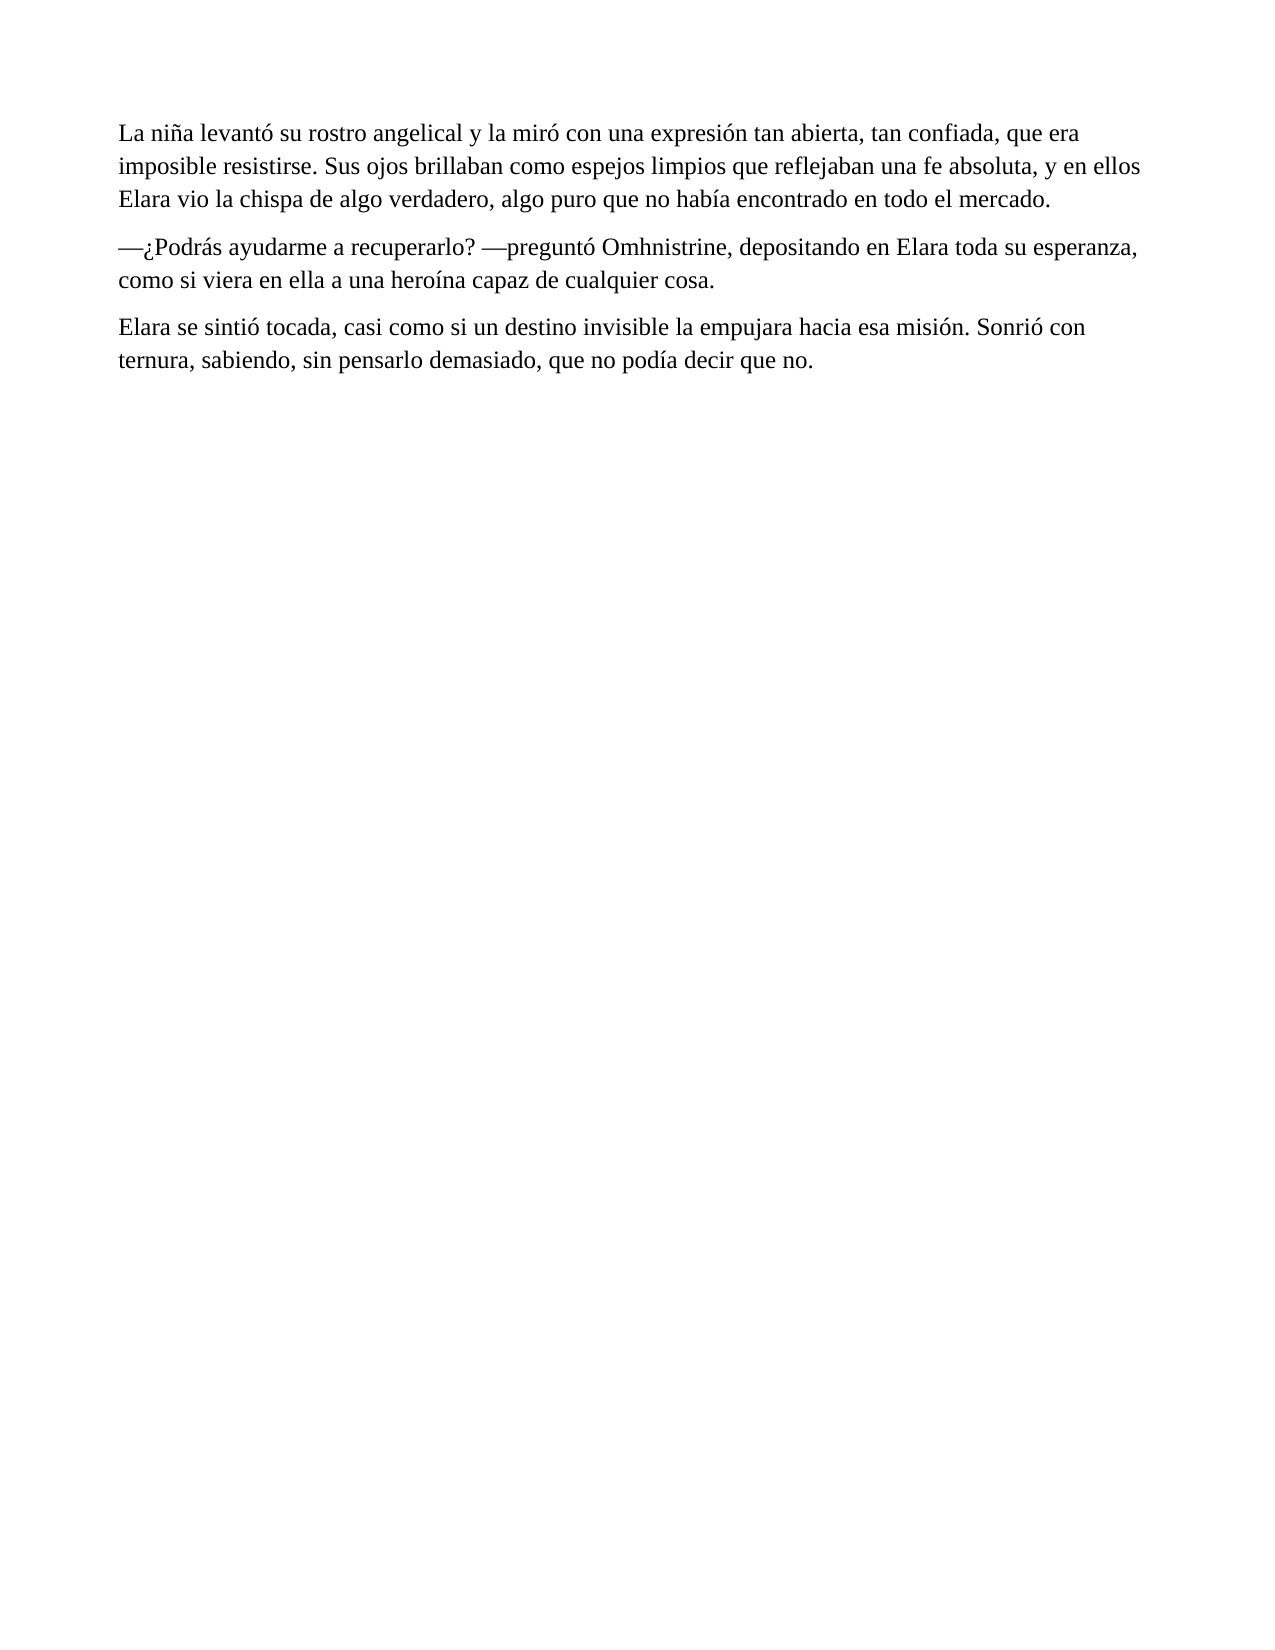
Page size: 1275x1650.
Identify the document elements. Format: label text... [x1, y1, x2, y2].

text Elara se sintió tocada, casi como si un destino invisible la empujara hacia esa misión. Sonrió con ternura, sabiendo, sin pensarlo demasiado, que no podía decir que no. [118, 312, 1157, 374]
text —¿Podrás ayudarme a recuperarlo? —preguntó Omhnistrine, depositando en Elara toda su esperanza, como si viera en ella a una heroína capaz de cualquier cosa. [118, 232, 1157, 293]
text La niña levantó su rostro angelical y la miró con una expresión tan abierta, tan confiada, que era imposible resistirse. Sus ojos brillaban como espejos limpios que reflejaban una fe absoluta, y en ellos Elara vio la chispa de algo verdadero, algo puro que no había encontrado en todo el mercado. [118, 118, 1157, 213]
